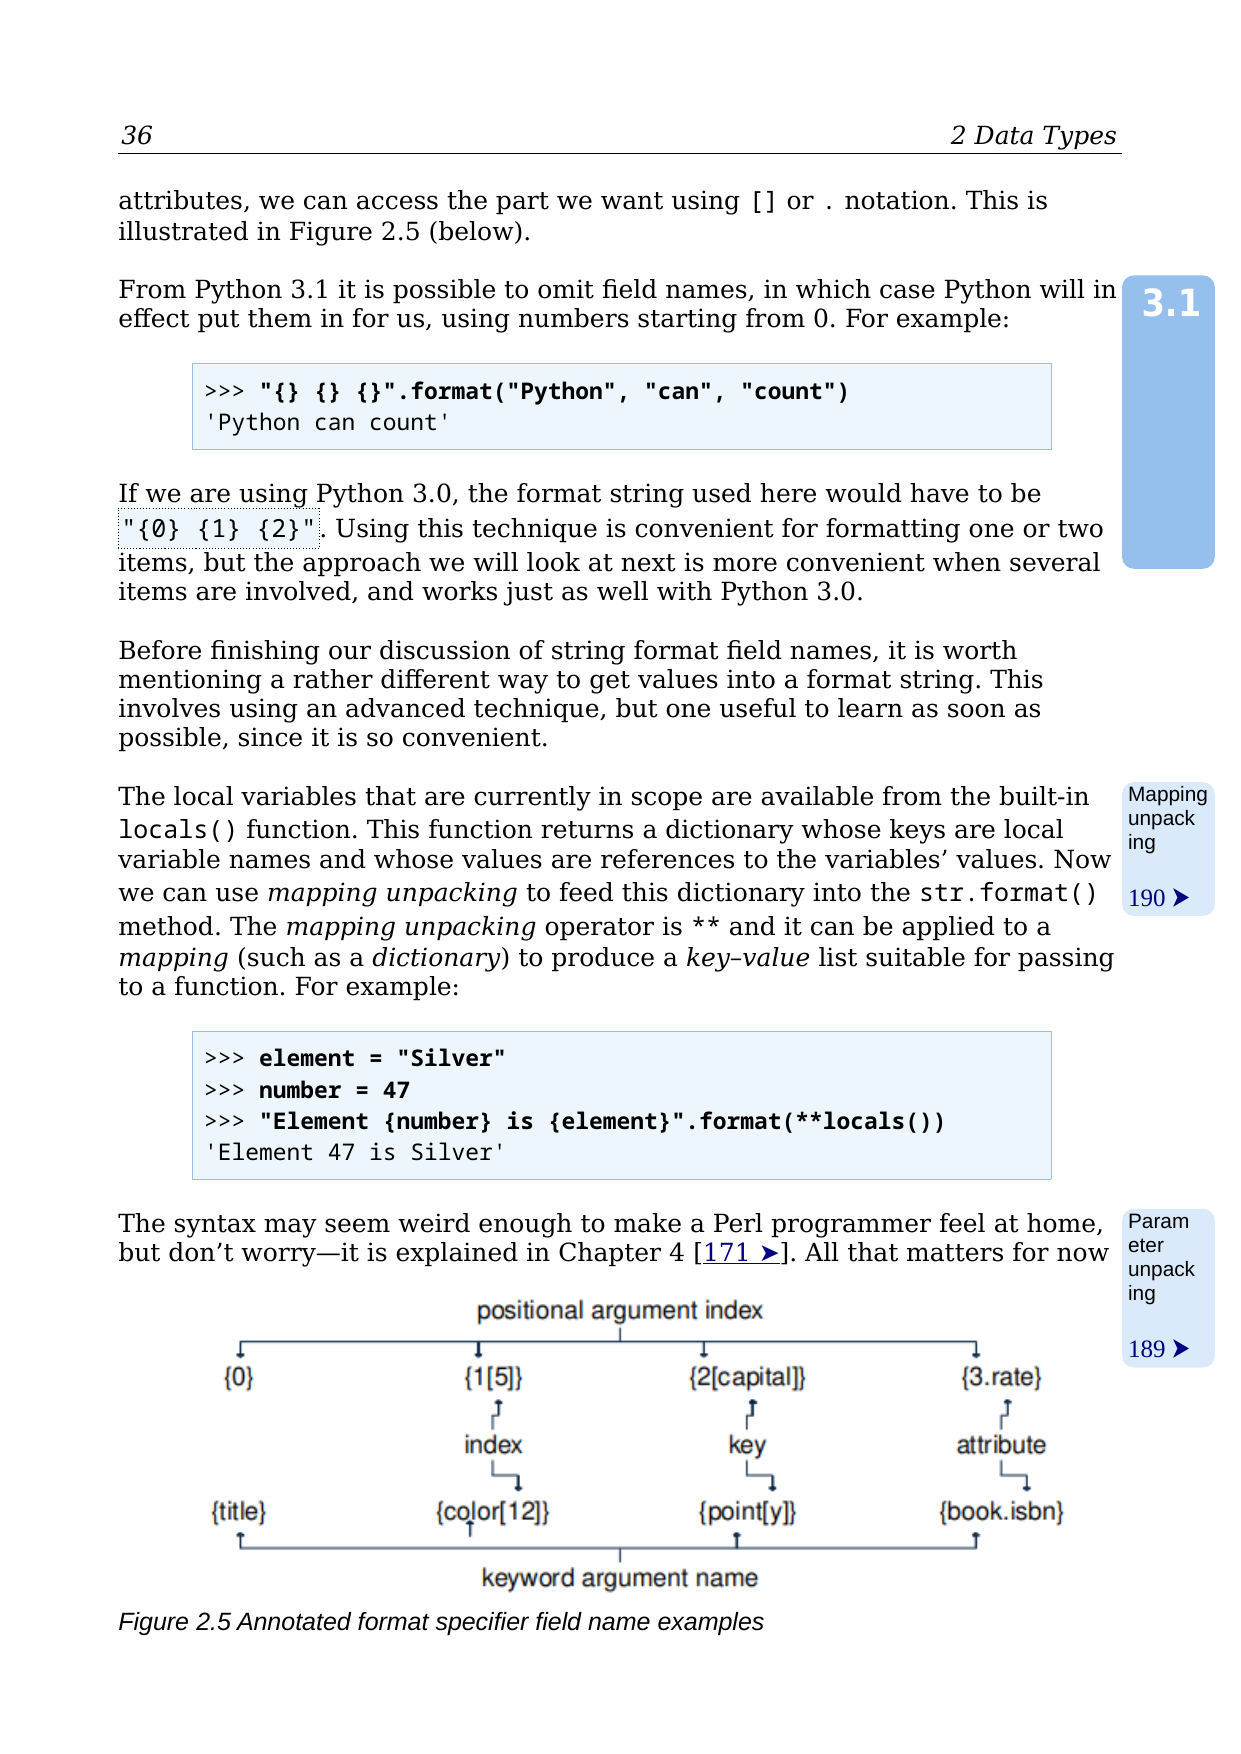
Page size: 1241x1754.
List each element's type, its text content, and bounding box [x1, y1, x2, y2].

text >>> element = "Silver" [193, 1032, 1051, 1062]
text [118, 1272, 1122, 1284]
text 'Python can count' [193, 394, 1051, 449]
text From Python 3.1 it is possible to omit field names, in which case Python will in effect put them in for us, using numbers starting from 0. For example: [118, 275, 1122, 334]
text The syntax may seem weird enough to make a Perl programmer feel at home, but don’t worry—it is explained in Chapter 4 [171 ➤]. All that matters for now [118, 1209, 1122, 1267]
text Before finishing our discussion of string format field names, it is worth mentioning a rather different way to get values into a format string. This involves using an advanced technique, but one useful to learn as soon as possible, since it is so convenient. [118, 636, 1122, 753]
text 'Element 47 is Silver' [193, 1124, 1051, 1179]
picture [118, 1284, 1123, 1607]
text If we are using Python 3.0, the format string used here would have to be "{0} {1} {2}". Using this technique is convenient for formatting one or two items, but the approach we will look at next is more convenient when several items are involved, and works just as well with Python 3.0. [118, 479, 1122, 607]
text >>> "{} {} {}".format("Python", "can", "count") [193, 364, 1051, 394]
text >>> "Element {number} is {element}".format(**locals()) [193, 1093, 1051, 1124]
text >>> number = 47 [193, 1062, 1051, 1093]
text The local variables that are currently in scope are available from the built-in locals() function. This function returns a dictionary whose keys are local variable names and whose values are references to the variables’ values. Now we can use mapping unpacking to feed this dictionary into the str.format() method. The mapping unpacking operator is ** and it can be applied to a mapping (such as a dictionary) to produce a key–value list suitable for passing to a function. For example: [118, 782, 1122, 1001]
text attributes, we can access the part we want using [] or . notation. This is illustrated in Figure 2.5 (below). [118, 183, 1122, 246]
text Figure 2.5 Annotated format specifier field name examples [118, 1607, 1122, 1636]
